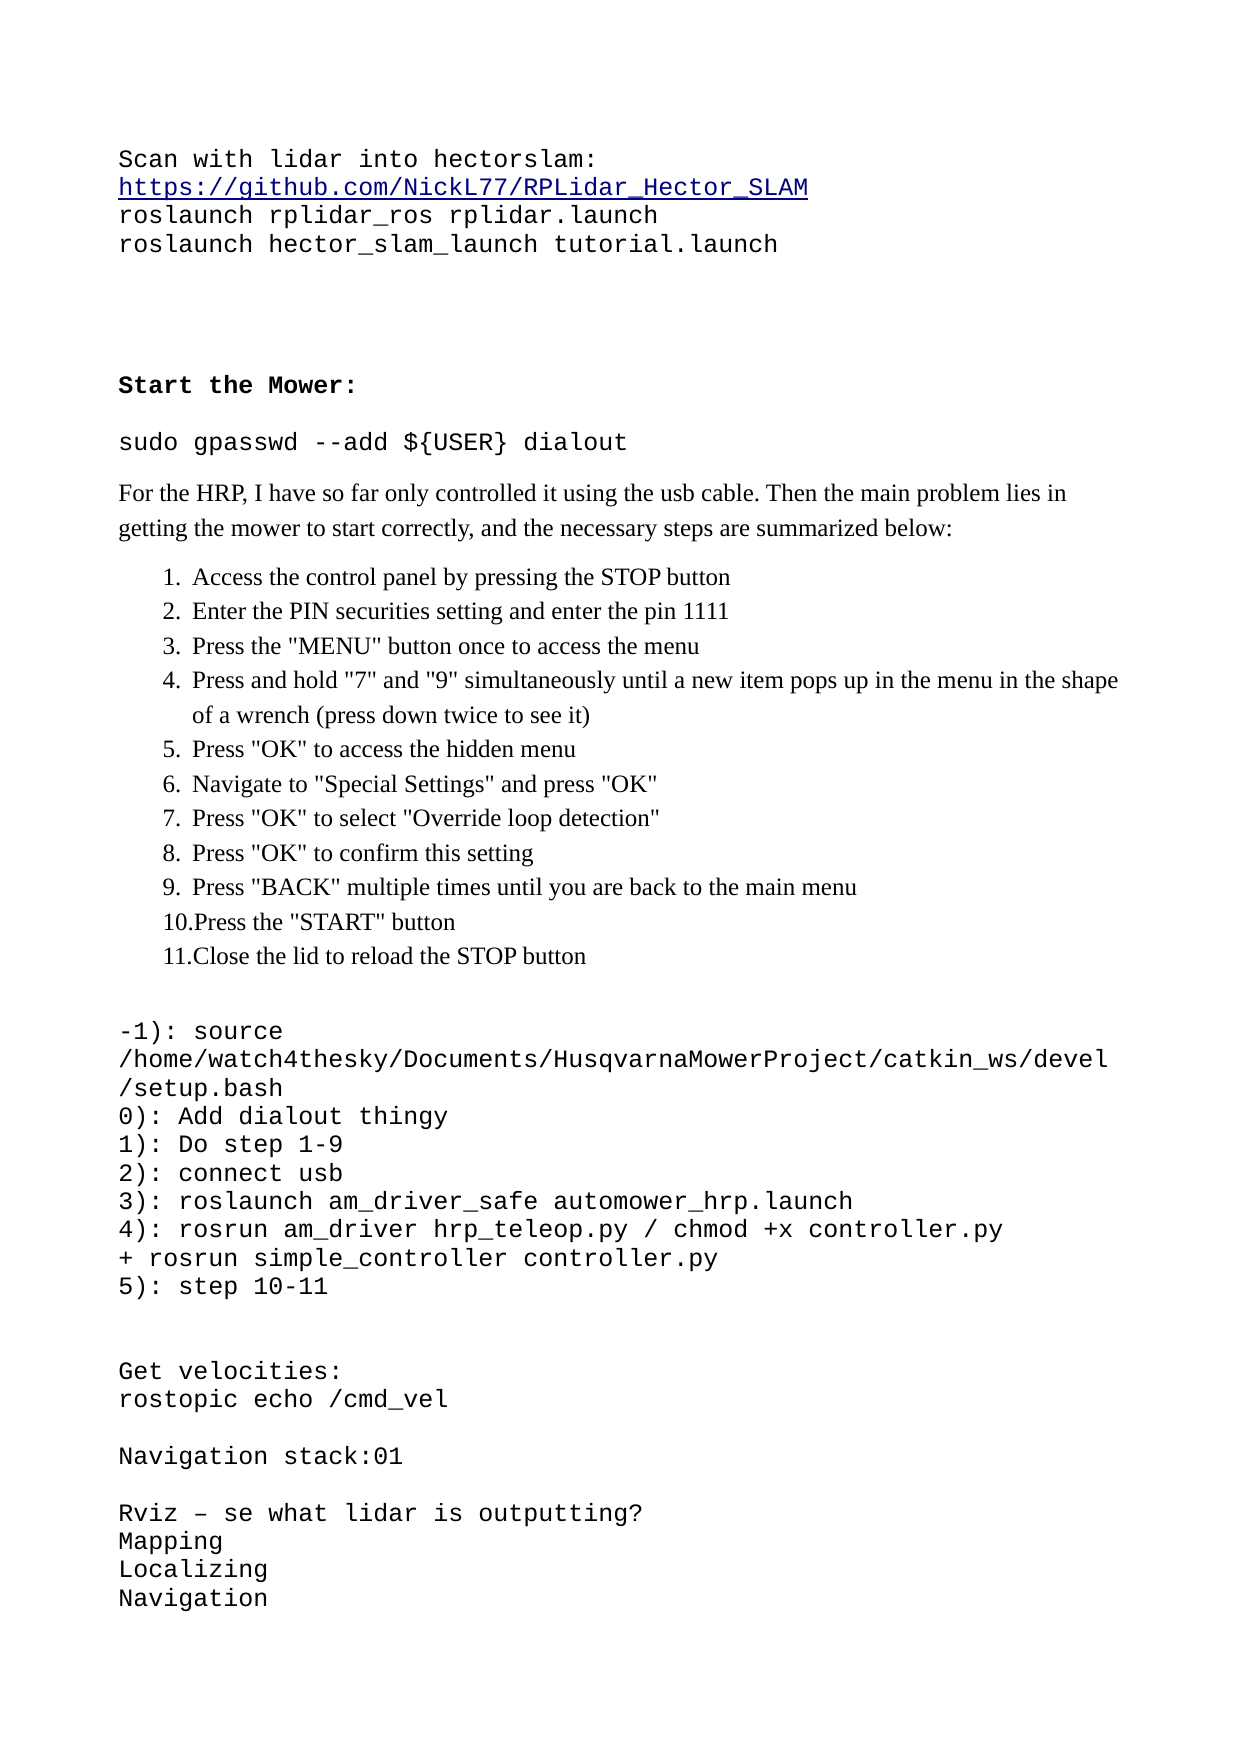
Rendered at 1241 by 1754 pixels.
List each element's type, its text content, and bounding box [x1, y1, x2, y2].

list Press and hold "7" and "9" simultaneously until a new item pops up in the menu in the shape of a wrench (press down twice to see it) [162, 665, 1122, 728]
text Get velocities: [118, 1302, 1122, 1387]
text Scan with lidar into hectorslam: [118, 146, 1122, 175]
text 3): roslaunch am_driver_safe automower_hrp.launch 4): rosrun am_driver hrp_teleop.py / chmod +x controller.py + rosrun simple_controller controller.py 5): step 10-11 [118, 1188, 1122, 1302]
list Press "OK" to confirm this setting [162, 838, 1122, 866]
text Rviz – se what lidar is outputting? Mapping [118, 1500, 1122, 1557]
list Close the lid to reload the STOP button [162, 941, 1122, 970]
list Press "OK" to select "Override loop detection" [162, 803, 1122, 832]
text rostopic echo /cmd_vel [118, 1387, 1122, 1415]
text Localizing [118, 1557, 1122, 1585]
list Press the "START" button [162, 907, 1122, 935]
text Start the Mower: [118, 373, 1122, 401]
list Enter the PIN securities setting and enter the pin 1111 [162, 596, 1122, 625]
list Access the control panel by pressing the STOP button [162, 562, 1122, 591]
list Press the "MENU" button once to access the menu [162, 631, 1122, 659]
text For the HRP, I have so far only controlled it using the usb cable. Then the main problem lies in getting the mower to start correctly, and the necessary steps are summarized below: [118, 478, 1122, 542]
text sudo gpasswd --add ${USER} dialout [118, 430, 1122, 458]
list Navigate to "Special Settings" and press "OK" [162, 769, 1122, 797]
text Navigation stack:01 [118, 1443, 1122, 1472]
list Press "OK" to access the hidden menu [162, 734, 1122, 763]
text 0): Add dialout thingy [118, 1103, 1122, 1132]
text 1): Do step 1-9 [118, 1132, 1122, 1160]
text -1): source /home/watch4thesky/Documents/HusqvarnaMowerProject/catkin_ws/devel/setup.bash [118, 1018, 1122, 1103]
text https://github.com/NickL77/RPLidar_Hector_SLAM roslaunch rplidar_ros rplidar.launch roslaunch hector_slam_launch tutorial.launch [118, 175, 1122, 260]
list Press "BACK" multiple times until you are back to the main menu [162, 872, 1122, 901]
text 2): connect usb [118, 1160, 1122, 1188]
text Navigation [118, 1585, 1122, 1613]
